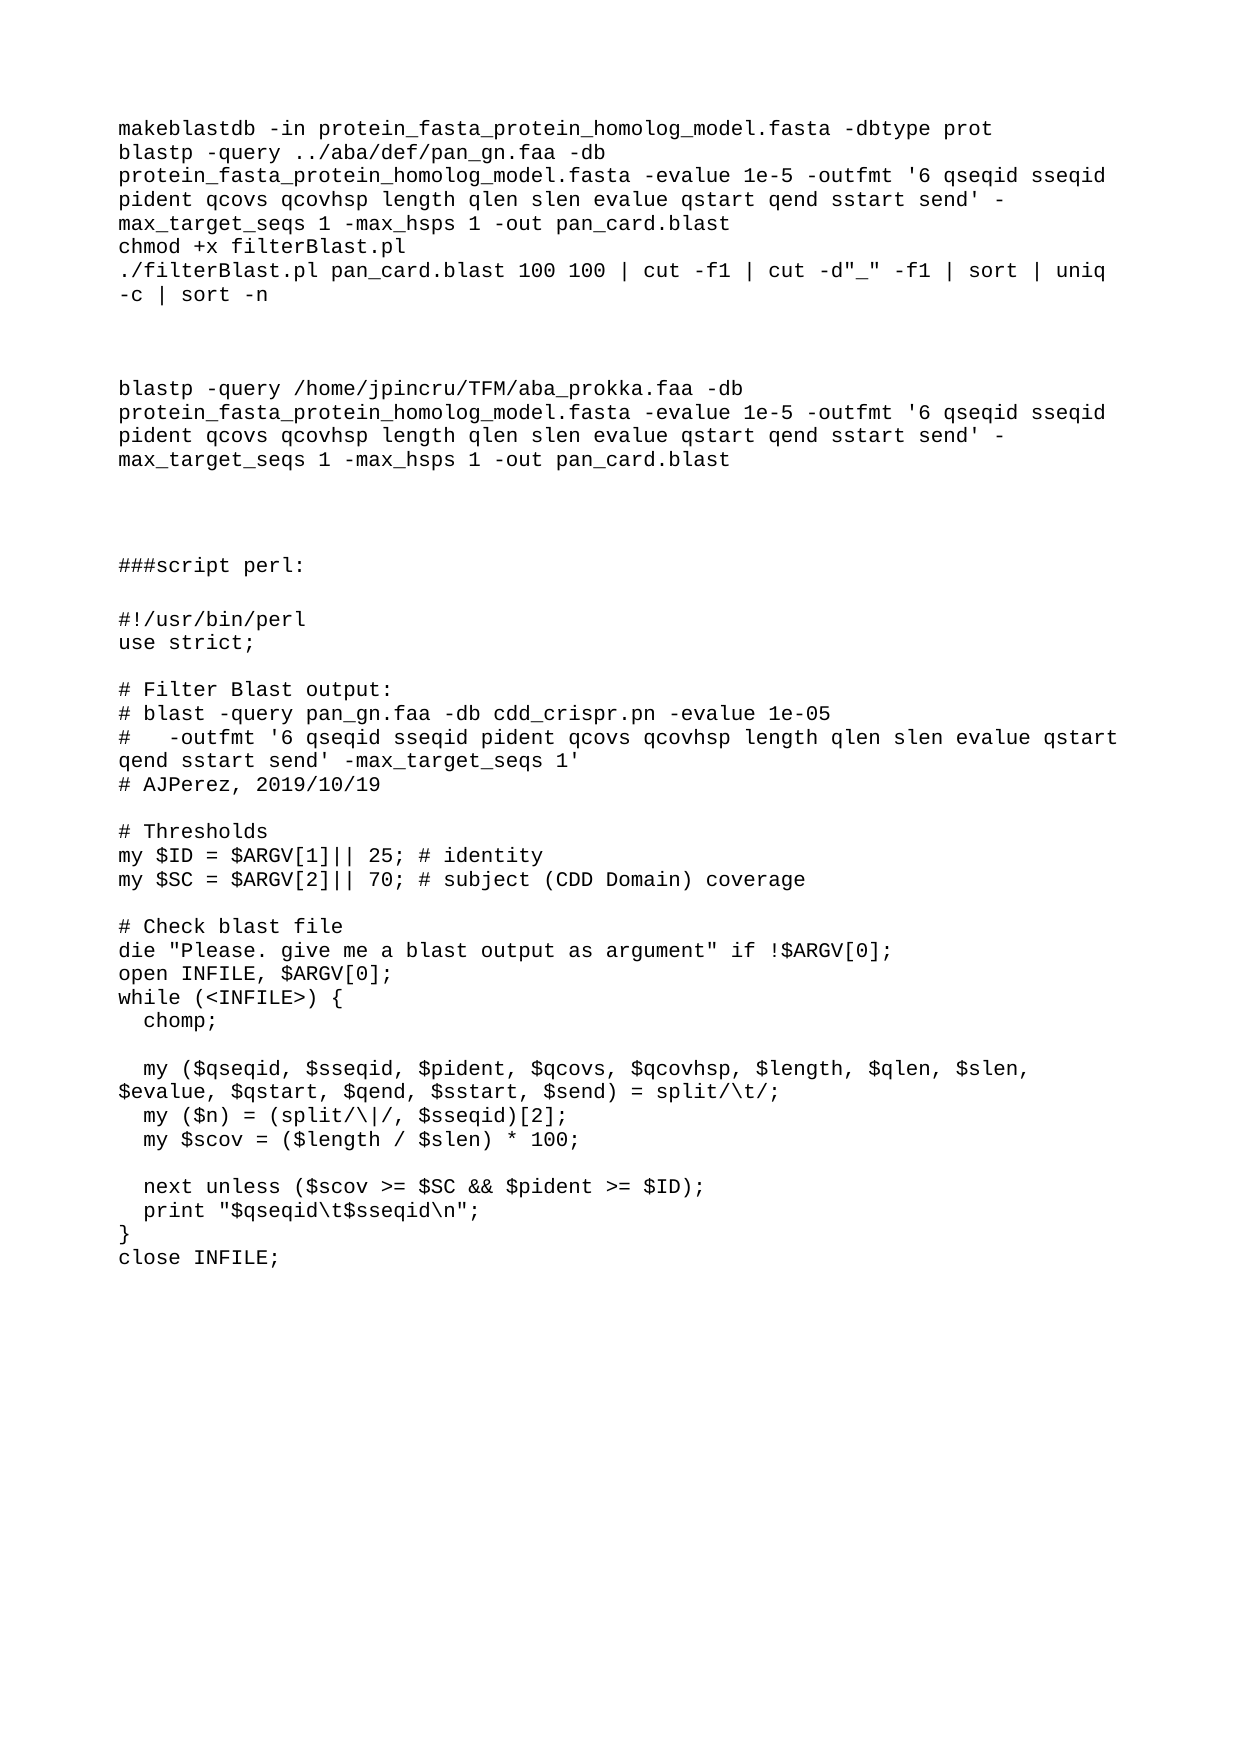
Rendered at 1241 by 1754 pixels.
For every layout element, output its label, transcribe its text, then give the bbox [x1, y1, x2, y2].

text blastp -query ../aba/def/pan_gn.faa -db protein_fasta_protein_homolog_model.fasta -evalue 1e-5 -outfmt '6 qseqid sseqid pident qcovs qcovhsp length qlen slen evalue qstart qend sstart send' -max_target_seqs 1 -max_hsps 1 -out pan_card.blast [118, 142, 1122, 236]
text use strict; [118, 632, 1122, 656]
text chmod +x filterBlast.pl [118, 236, 1122, 260]
text # Filter Blast output: [118, 679, 1122, 703]
text next unless ($scov >= $SC && $pident >= $ID); [118, 1176, 1122, 1200]
text my $SC = $ARGV[2]|| 70; # subject (CDD Domain) coverage [118, 869, 1122, 892]
text # Thresholds [118, 821, 1122, 845]
text chomp; [118, 1011, 1122, 1034]
text } [118, 1223, 1122, 1247]
text my ($qseqid, $sseqid, $pident, $qcovs, $qcovhsp, $length, $qlen, $slen, $evalue, $qstart, $qend, $sstart, $send) = split/\t/; [118, 1058, 1122, 1105]
text blastp -query /home/jpincru/TFM/aba_prokka.faa -db protein_fasta_protein_homolog_model.fasta -evalue 1e-5 -outfmt '6 qseqid sseqid pident qcovs qcovhsp length qlen slen evalue qstart qend sstart send' -max_target_seqs 1 -max_hsps 1 -out pan_card.blast [118, 378, 1122, 473]
text ###script perl: [118, 555, 1122, 579]
text #!/usr/bin/perl [118, 608, 1122, 632]
text close INFILE; [118, 1247, 1122, 1271]
text my ($n) = (split/\|/, $sseqid)[2]; [118, 1105, 1122, 1129]
text # AJPerez, 2019/10/19 [118, 774, 1122, 798]
text my $ID = $ARGV[1]|| 25; # identity [118, 845, 1122, 869]
text print "$qseqid\t$sseqid\n"; [118, 1200, 1122, 1223]
text # Check blast file [118, 916, 1122, 939]
text makeblastdb -in protein_fasta_protein_homolog_model.fasta -dbtype prot [118, 118, 1122, 142]
text my $scov = ($length / $slen) * 100; [118, 1129, 1122, 1152]
text while (<INFILE>) { [118, 987, 1122, 1011]
text # blast -query pan_gn.faa -db cdd_crispr.pn -evalue 1e-05 [118, 703, 1122, 727]
text ./filterBlast.pl pan_card.blast 100 100 | cut -f1 | cut -d"_" -f1 | sort | uniq -c | sort -n [118, 260, 1122, 307]
text # -outfmt '6 qseqid sseqid pident qcovs qcovhsp length qlen slen evalue qstart qend sstart send' -max_target_seqs 1' [118, 727, 1122, 774]
text die "Please. give me a blast output as argument" if !$ARGV[0]; [118, 939, 1122, 963]
text open INFILE, $ARGV[0]; [118, 963, 1122, 987]
